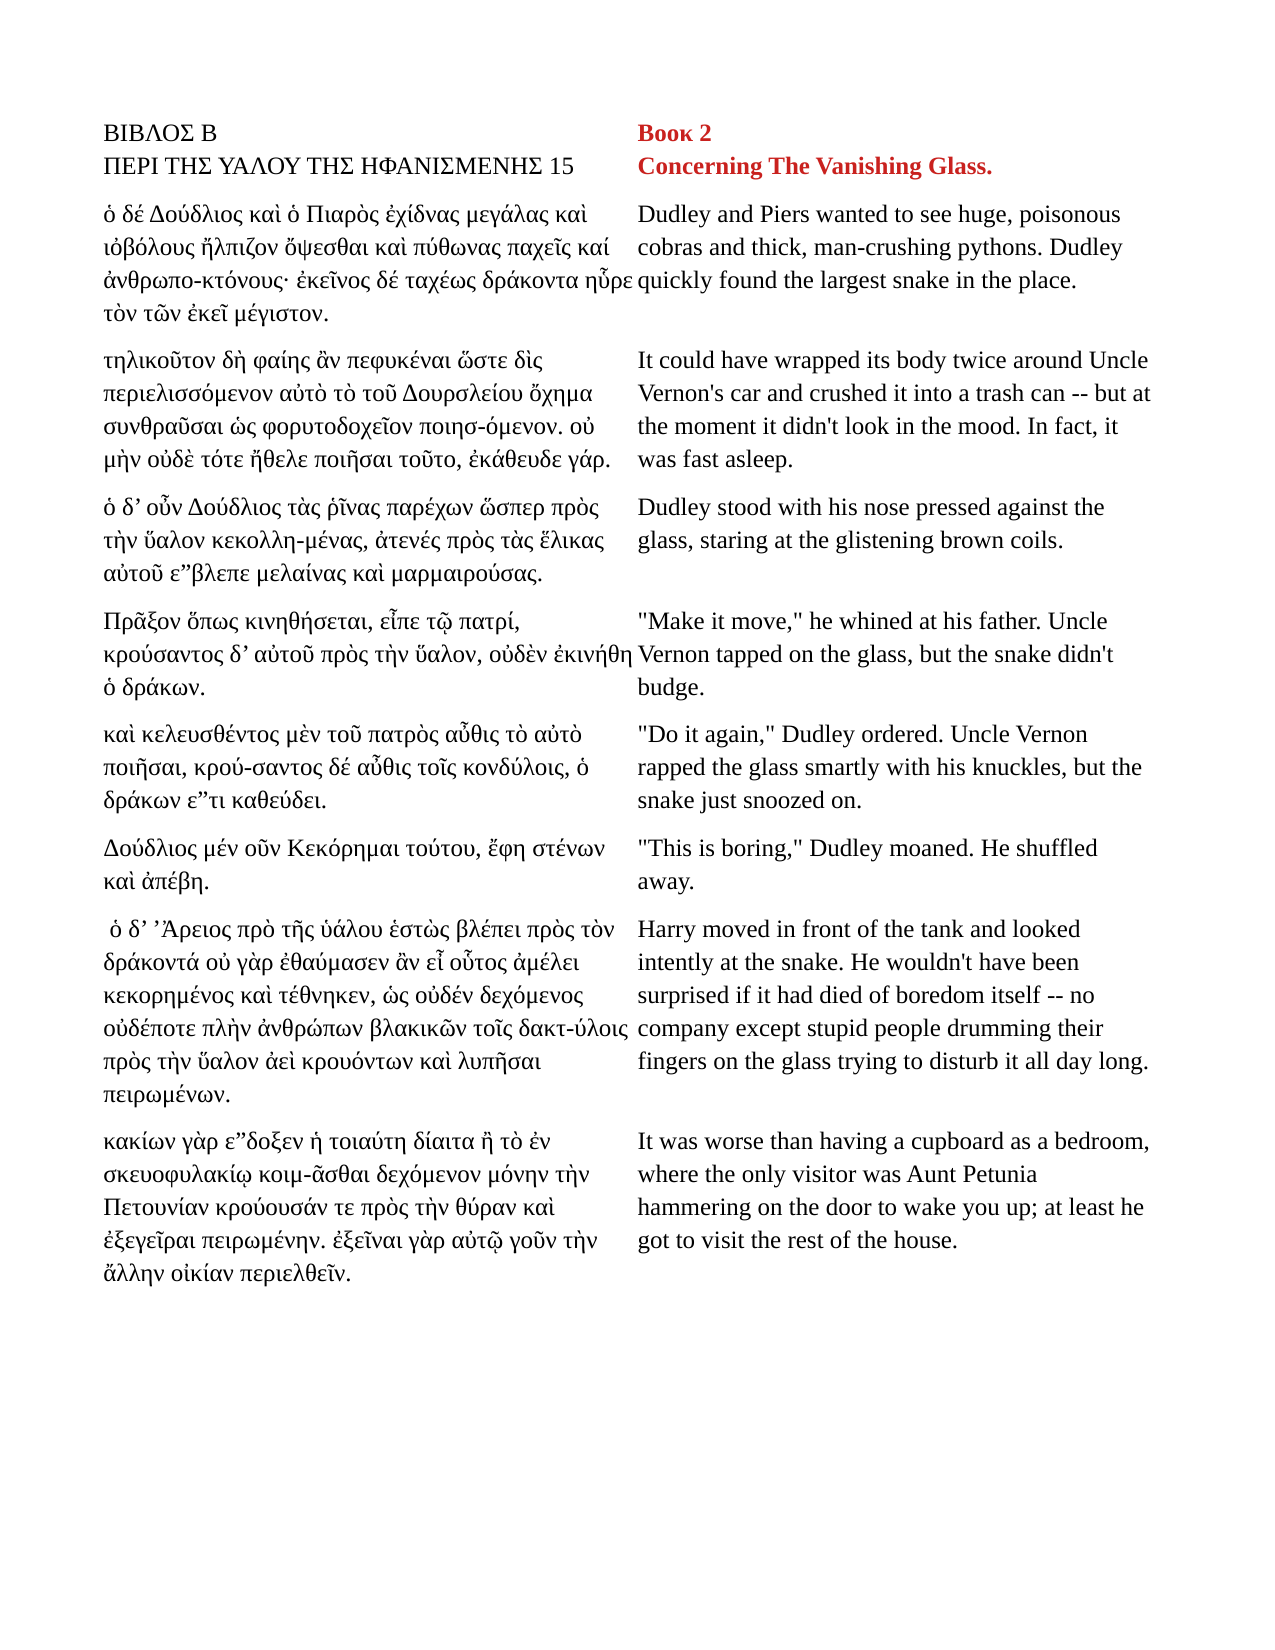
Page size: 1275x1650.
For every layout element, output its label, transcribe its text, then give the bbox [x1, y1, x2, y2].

table_cell It was worse than having a cupboard as a bedroom, where the only visitor was Aunt Petunia hammering on the door to wake you up; at least he got to visit the rest of the house. [638, 1126, 1157, 1306]
table_cell Dudley and Piers wanted to see huge, poisonous cobras and thick, man-crushing pythons. Dudley quickly found the largest snake in the place. [638, 199, 1157, 345]
table_cell "This is boring," Dudley moaned. He shuffled away. [638, 833, 1157, 914]
table_cell Δούδλιος μέν οῦν Κεκόρημαι τούτου, ἔφη στένων καὶ ἀπέβη. [103, 833, 637, 914]
table_cell "Do it again," Dudley ordered. Uncle Vernon rapped the glass smartly with his knuckles, but the snake just snoozed on. [638, 719, 1157, 833]
table_header ΒΙΒΛΟΣ Β ΠΕΡΙ ΤΗΣ ΥΑΛΟΥ ΤΗΣ ΗΦΑΝΙΣΜΕΝΗΣ 15 [103, 118, 637, 199]
table_cell Πρᾶξον ὅπως κινηθήσεται, εἶπε τῷ πατρί, κρούσαντος δ’ αὐτοῦ πρὸς τὴν ὕαλον, οὐδὲν ἐκινήθη ὁ δράκων. [103, 606, 637, 719]
table_cell καὶ κελευσθέντος μὲν τοῦ πατρὸς αὖθις τὸ αὐτὸ ποιῆσαι, κρού-σαντος δέ αὖθις τοῖς κονδύλοις, ὁ δράκων ε”τι καθεύδει. [103, 719, 637, 833]
table_cell ὁ δ’ ’Ἀρειος πρὸ τῆς ὑάλου ἑστὼς βλέπει πρὸς τὸν δράκοντά οὐ γὰρ ἐθαύμασεν ἂν εἶ οὗτος ἀμέλει κεκορημένος καὶ τέθνηκεν, ὡς οὐδέν δεχόμενος οὐδέποτε πλὴν ἀνθρώπων βλακικῶν τοῖς δακτ-ύλοις πρὸς τὴν ὕαλον ἀεὶ κρουόντων καὶ λυπῆσαι πειρωμένων. [103, 914, 637, 1126]
table_cell Dudley stood with his nose pressed against the glass, staring at the glistening brown coils. [638, 492, 1157, 606]
table_cell "Make it move," he whined at his father. Uncle Vernon tapped on the glass, but the snake didn't budge. [638, 606, 1157, 719]
table_cell Harry moved in front of the tank and looked intently at the snake. He wouldn't have been surprised if it had died of boredom itself -- no company except stupid people drumming their fingers on the glass trying to disturb it all day long. [638, 914, 1157, 1126]
table_header Βοοκ 2 Concerning The Vanishing Glass. [638, 118, 1157, 199]
table_cell It could have wrapped its body twice around Uncle Vernon's car and crushed it into a trash can -- but at the moment it didn't look in the mood. In fact, it was fast asleep. [638, 345, 1157, 492]
table_cell τηλικοῦτον δὴ φαίης ἂν πεφυκέναι ὥστε δὶς περιελισσόμενον αὐτὸ τὸ τοῦ Δουρσλείου ὄχημα συνθραῦσαι ὡς φορυτοδοχεῖον ποιησ-όμενον. οὐ μὴν οὐδὲ τότε ἤθελε ποιῆσαι τοῦτο, ἐκάθευδε γάρ. [103, 345, 637, 492]
table_cell κακίων γὰρ ε”δοξεν ἡ τοιαύτη δίαιτα ἢ τὸ ἐν σκευοφυλακίῳ κοιμ-ᾶσθαι δεχόμενον μόνην τὴν Πετουνίαν κρούουσάν τε πρὸς τὴν θύραν καὶ ἐξεγεῖραι πειρωμένην. ἐξεῖναι γὰρ αὐτῷ γοῦν τὴν ἄλλην οἰκίαν περιελθεῖν. [103, 1126, 637, 1306]
table_cell ὁ δέ Δούδλιος καὶ ὁ Πιαρὸς ἐχίδνας μεγάλας καὶ ιὀβόλους ἤλπιζον ὄψεσθαι καὶ πύθωνας παχεῖς καί ἀνθρωπο-κτόνους· ἐκεῖνος δέ ταχέως δράκοντα ηὗρε τὸν τῶν ἐκεῖ μέγιστον. [103, 199, 637, 345]
table_cell ὁ δ’ οὖν Δούδλιος τὰς ῥῖνας παρέχων ὥσπερ πρὸς τὴν ὕαλον κεκολλη-μένας, ἀτενές πρὸς τὰς ἕλικας αὐτοῦ ε”βλεπε μελαίνας καὶ μαρμαιρούσας. [103, 492, 637, 606]
